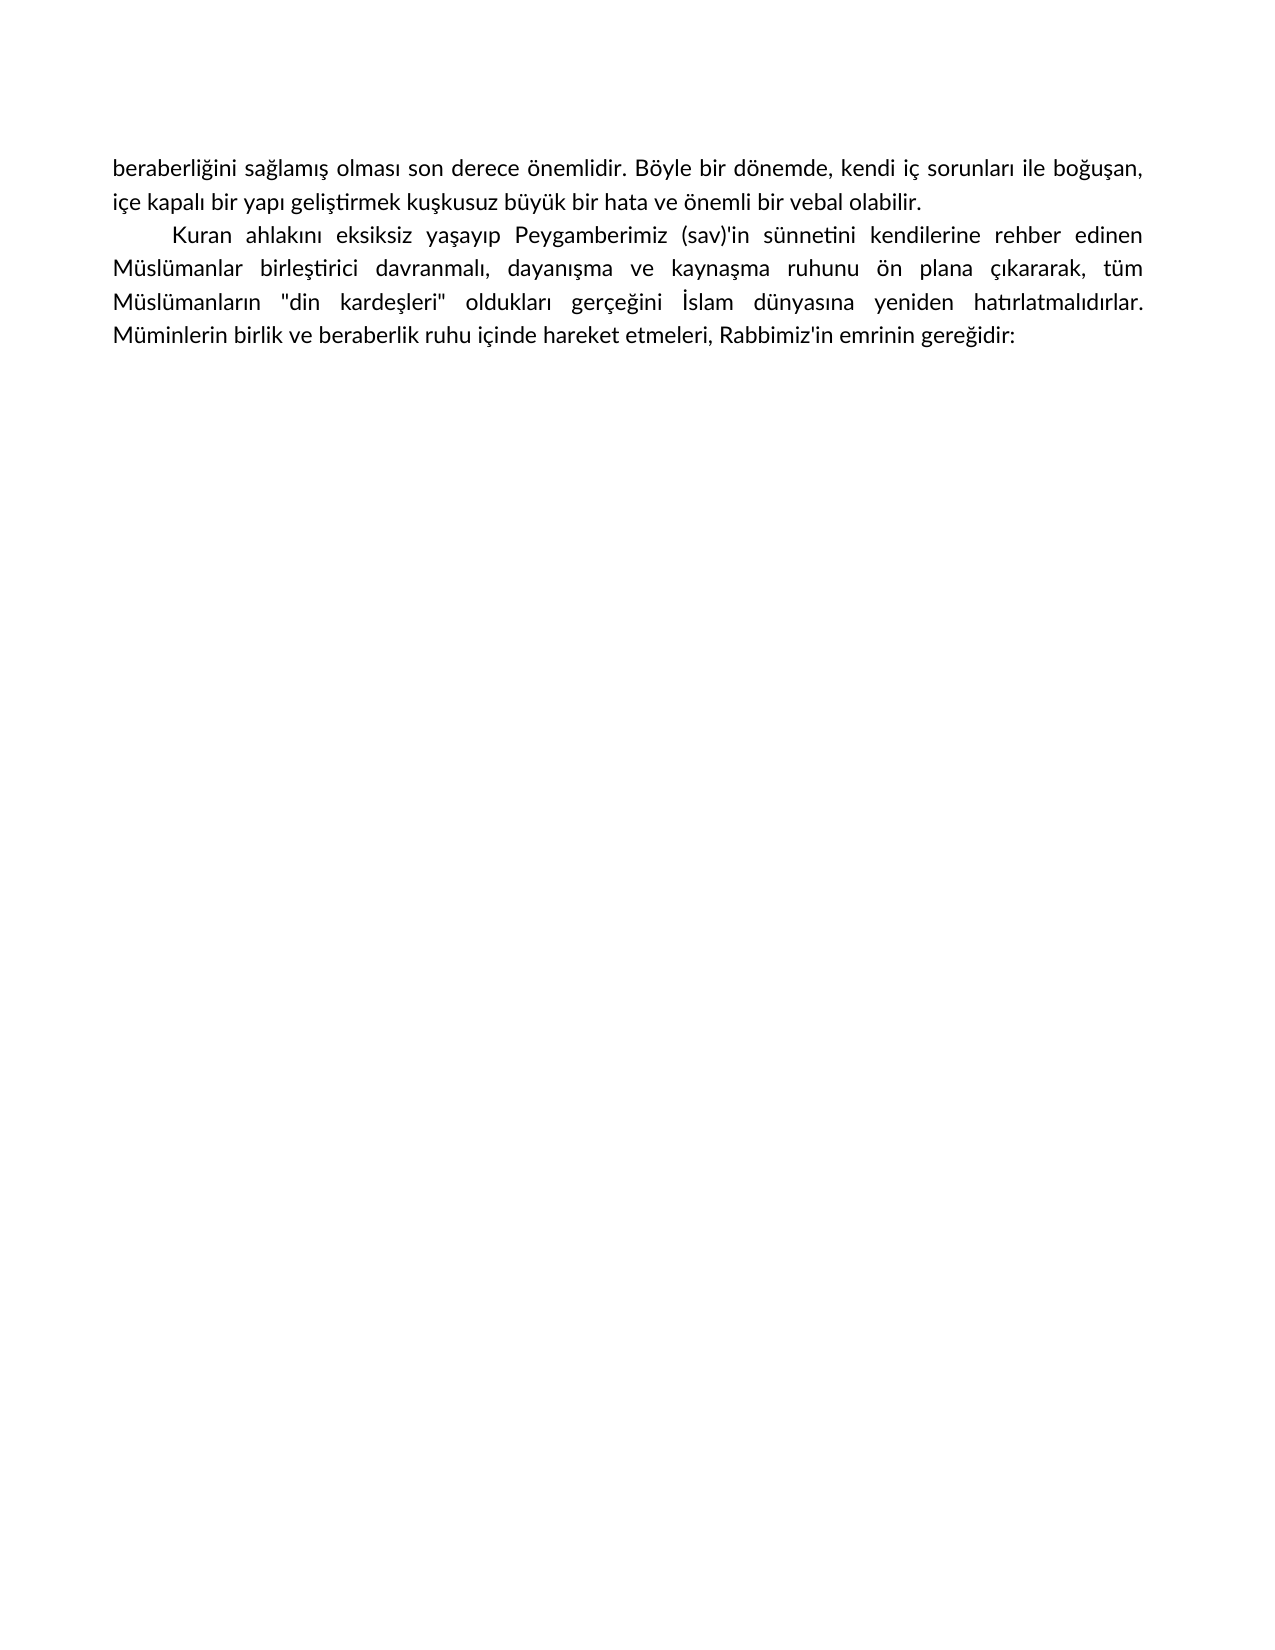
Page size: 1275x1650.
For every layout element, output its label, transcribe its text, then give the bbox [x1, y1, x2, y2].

text beraberliğini sağlamış olması son derece önemlidir. Böyle bir dönemde, kendi iç sorunları ile boğuşan, içe kapalı bir yapı geliştirmek kuşkusuz büyük bir hata ve önemli bir vebal olabilir. [112, 150, 1145, 217]
text Kuran ahlakını eksiksiz yaşayıp Peygamberimiz (sav)'in sünnetini kendilerine rehber edinen Müslümanlar birleştirici davranmalı, dayanışma ve kaynaşma ruhunu ön plana çıkararak, tüm Müslümanların "din kardeşleri" oldukları gerçeğini İslam dünyasına yeniden hatırlatmalıdırlar. Müminlerin birlik ve beraberlik ruhu içinde hareket etmeleri, Rabbimiz'in emrinin gereğidir: [112, 217, 1145, 350]
